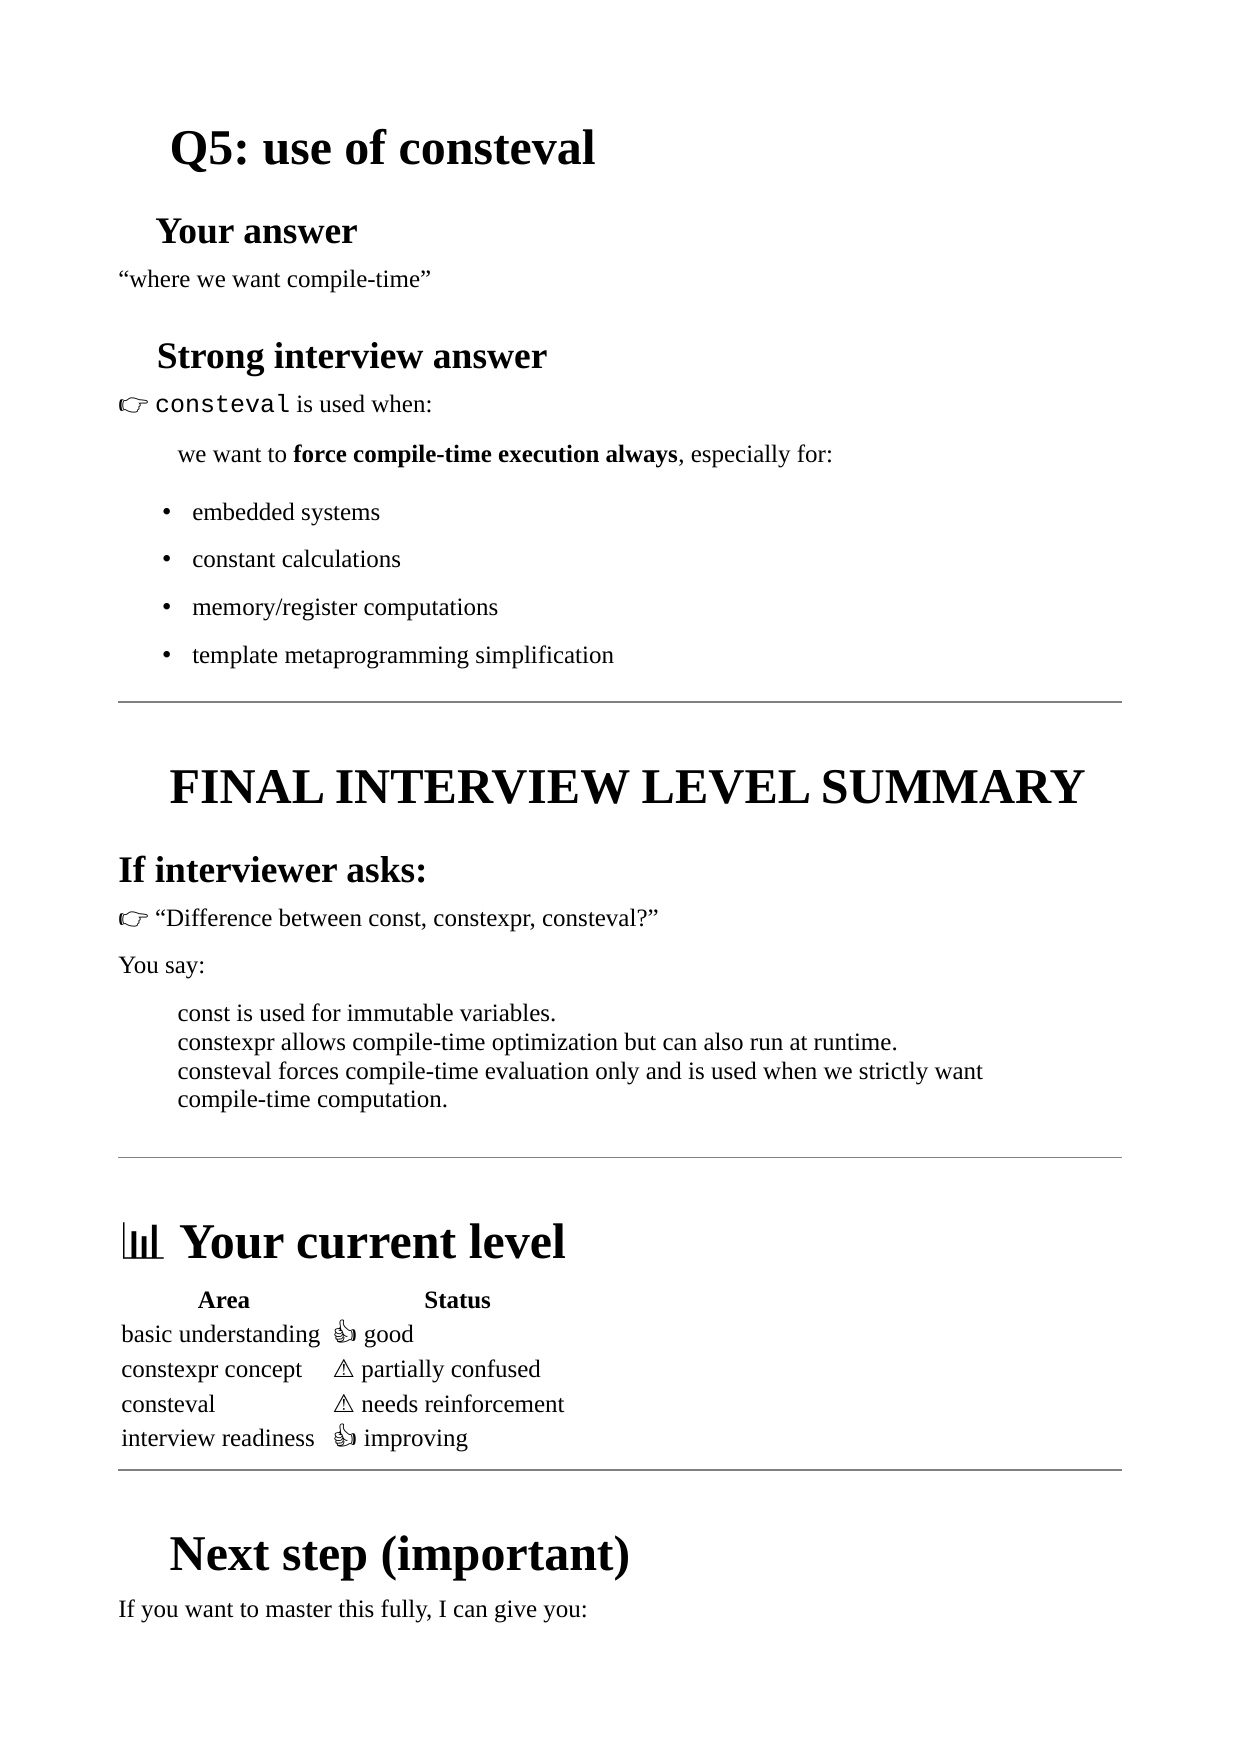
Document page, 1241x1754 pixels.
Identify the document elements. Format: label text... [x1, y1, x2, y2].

text 👉 “Difference between const, constexpr, consteval?” [118, 903, 1122, 932]
table_cell 👍 improving [330, 1420, 585, 1455]
text If you want to master this fully, I can give you: [118, 1594, 1122, 1623]
subtitle If interviewer asks: [118, 847, 1122, 891]
table_cell 👍 good [330, 1317, 585, 1351]
subtitle 🎯 Q5: use of consteval [118, 118, 1122, 176]
list embedded systems [162, 497, 1122, 526]
subtitle 🔥 FINAL INTERVIEW LEVEL SUMMARY [118, 757, 1122, 814]
table_cell constexpr concept [118, 1351, 329, 1386]
subtitle ✅ Strong interview answer [118, 333, 1122, 376]
table_header Area [118, 1282, 329, 1317]
table_cell consteval [118, 1386, 329, 1420]
text “where we want compile-time” [118, 264, 1122, 293]
table_cell interview readiness [118, 1420, 329, 1455]
table_cell basic understanding [118, 1317, 329, 1351]
subtitle 🚀 Next step (important) [118, 1524, 1122, 1582]
list memory/register computations [162, 592, 1122, 621]
table_cell ⚠️ needs reinforcement [330, 1386, 585, 1420]
table_header Status [330, 1282, 585, 1317]
list constant calculations [162, 544, 1122, 573]
text 👉 consteval is used when: [118, 389, 1122, 419]
subtitle ❌ Your answer [118, 209, 1122, 252]
text You say: [118, 951, 1122, 979]
text we want to force compile-time execution always, especially for: [177, 439, 1063, 467]
subtitle 📊 Your current level [118, 1212, 1122, 1269]
text const is used for immutable variables. constexpr allows compile-time optimization but can also run at runtime. consteval forces compile-time evaluation only and is used when we strictly want compile-time computation. [177, 998, 1063, 1113]
list template metaprogramming simplification [162, 640, 1122, 668]
table_cell ⚠️ partially confused [330, 1351, 585, 1386]
